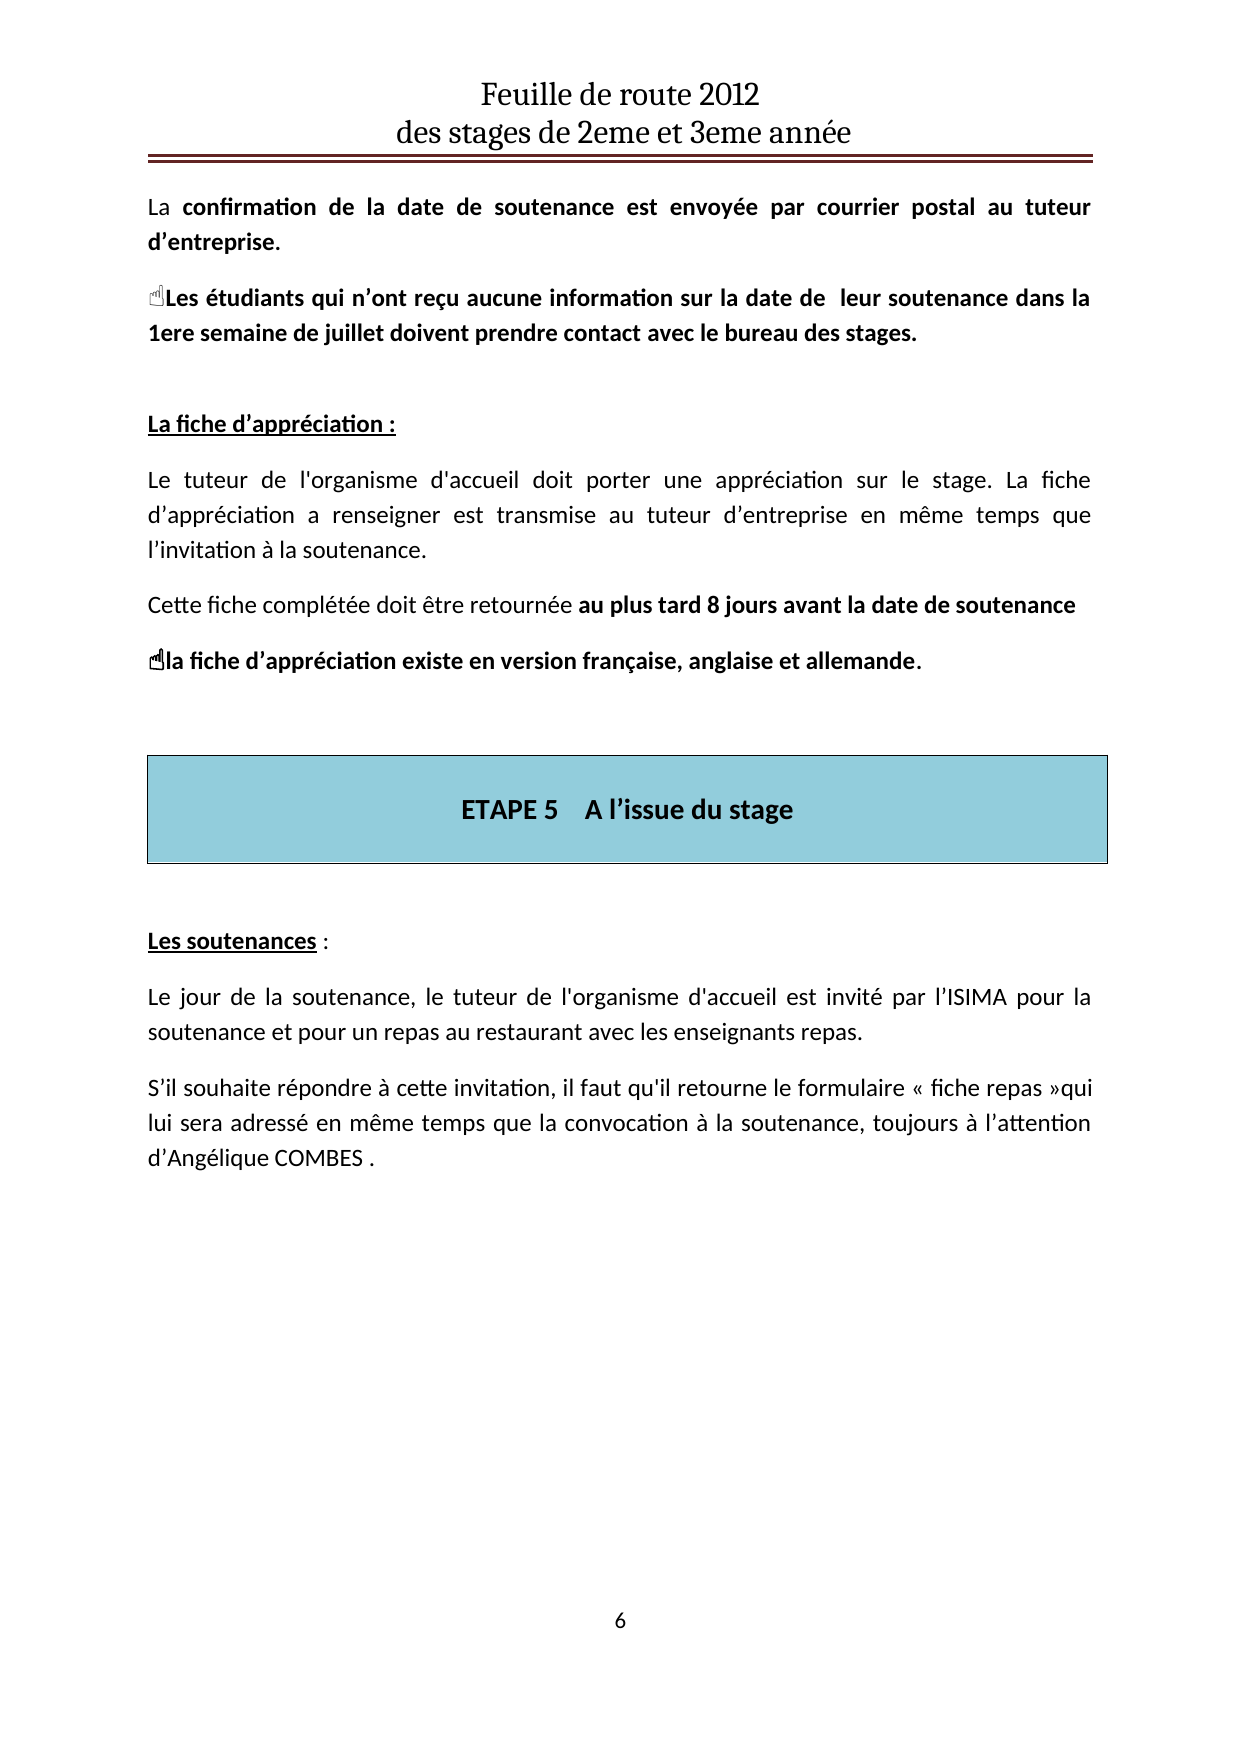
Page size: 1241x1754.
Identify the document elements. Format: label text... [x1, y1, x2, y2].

text Les soutenances : [148, 925, 1093, 956]
text S’il souhaite répondre à cette invitation, il faut qu'il retourne le formulaire « fiche repas »qui lui sera adressé en même temps que la convocation à la soutenance, toujours à l’attention d’Angélique COMBES . [148, 1072, 1093, 1172]
text Le jour de la soutenance, le tuteur de l'organisme d'accueil est invité par l’ISIMA pour la soutenance et pour un repas au restaurant avec les enseignants repas. [148, 981, 1093, 1047]
table_header ETAPE 5 A l’issue du stage [148, 756, 1107, 862]
text La fiche d’appréciation : [148, 408, 1093, 438]
text Cette fiche complétée doit être retournée au plus tard 8 jours avant la date de soutenance [148, 589, 1093, 620]
text la fiche d’appréciation existe en version française, anglaise et allemande. [148, 645, 1093, 676]
text Les étudiants qui n’ont reçu aucune information sur la date de leur soutenance dans la 1ere semaine de juillet doivent prendre contact avec le bureau des stages. [148, 282, 1093, 348]
text La confirmation de la date de soutenance est envoyée par courrier postal au tuteur d’entreprise. [148, 191, 1093, 257]
text Le tuteur de l'organisme d'accueil doit porter une appréciation sur le stage. La fiche d’appréciation a renseigner est transmise au tuteur d’entreprise en même temps que l’invitation à la soutenance. [148, 464, 1093, 564]
